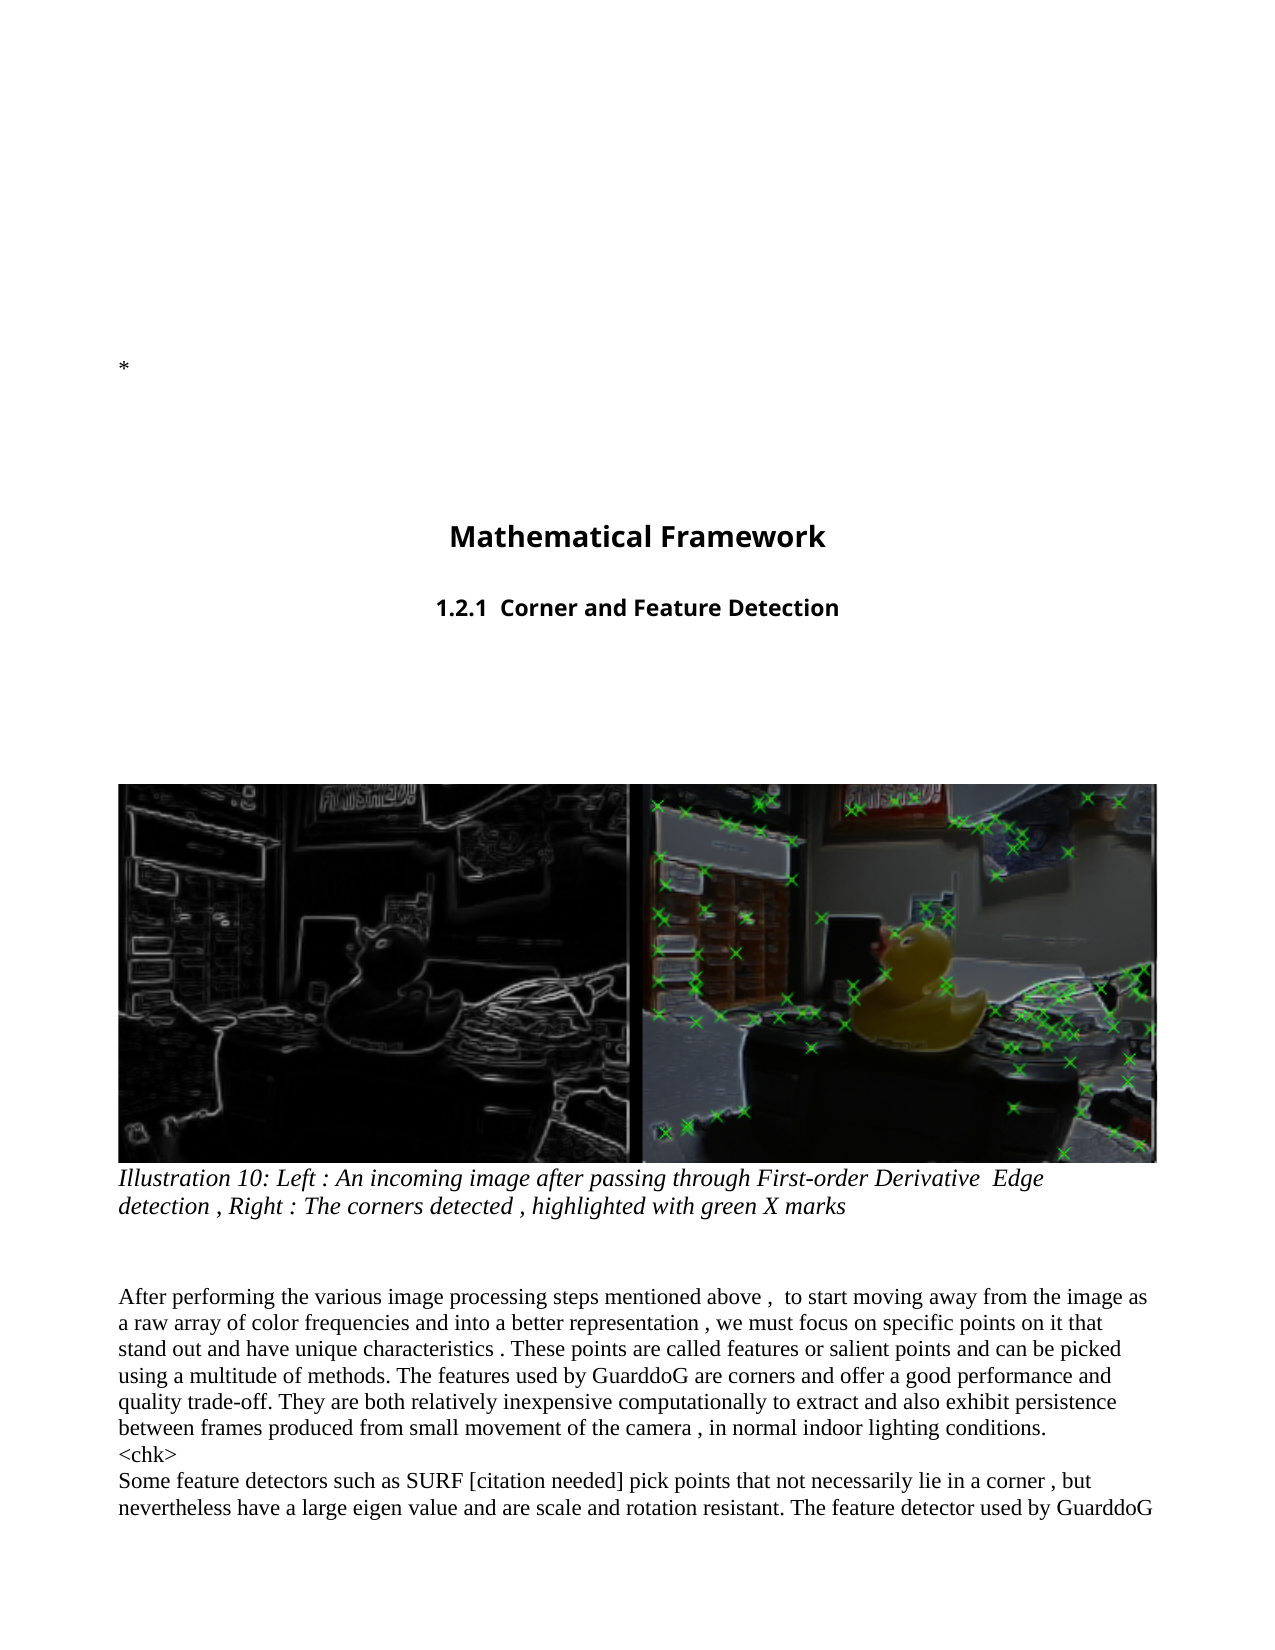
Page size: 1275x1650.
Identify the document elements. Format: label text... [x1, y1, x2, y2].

text After performing the various image processing steps mentioned above , to start moving away from the image as a raw array of color frequencies and into a better representation , we must focus on specific points on it that stand out and have unique characteristics . These points are called features or salient points and can be picked using a multitude of methods. The features used by GuarddoG are corners and offer a good performance and quality trade-off. They are both relatively inexpensive computationally to extract and also exhibit persistence between frames produced from small movement of the camera , in normal indoor lighting conditions. [118, 1283, 1157, 1441]
text Some feature detectors such as SURF [citation needed] pick points that not necessarily lie in a corner , but nevertheless have a large eigen value and are scale and rotation resistant. The feature detector used by GuarddoG [118, 1467, 1157, 1520]
text Illustration 10: Left : An incoming image after passing through First-order Derivative Edge detection , Right : The corners detected , highlighted with green X marks [118, 1163, 1157, 1220]
text Mathematical Framework [118, 516, 1157, 556]
picture [118, 784, 1158, 1163]
text * [118, 355, 1157, 382]
text <chk> [118, 1441, 1157, 1467]
text 1.2.1 Corner and Feature Detection [118, 592, 1157, 624]
